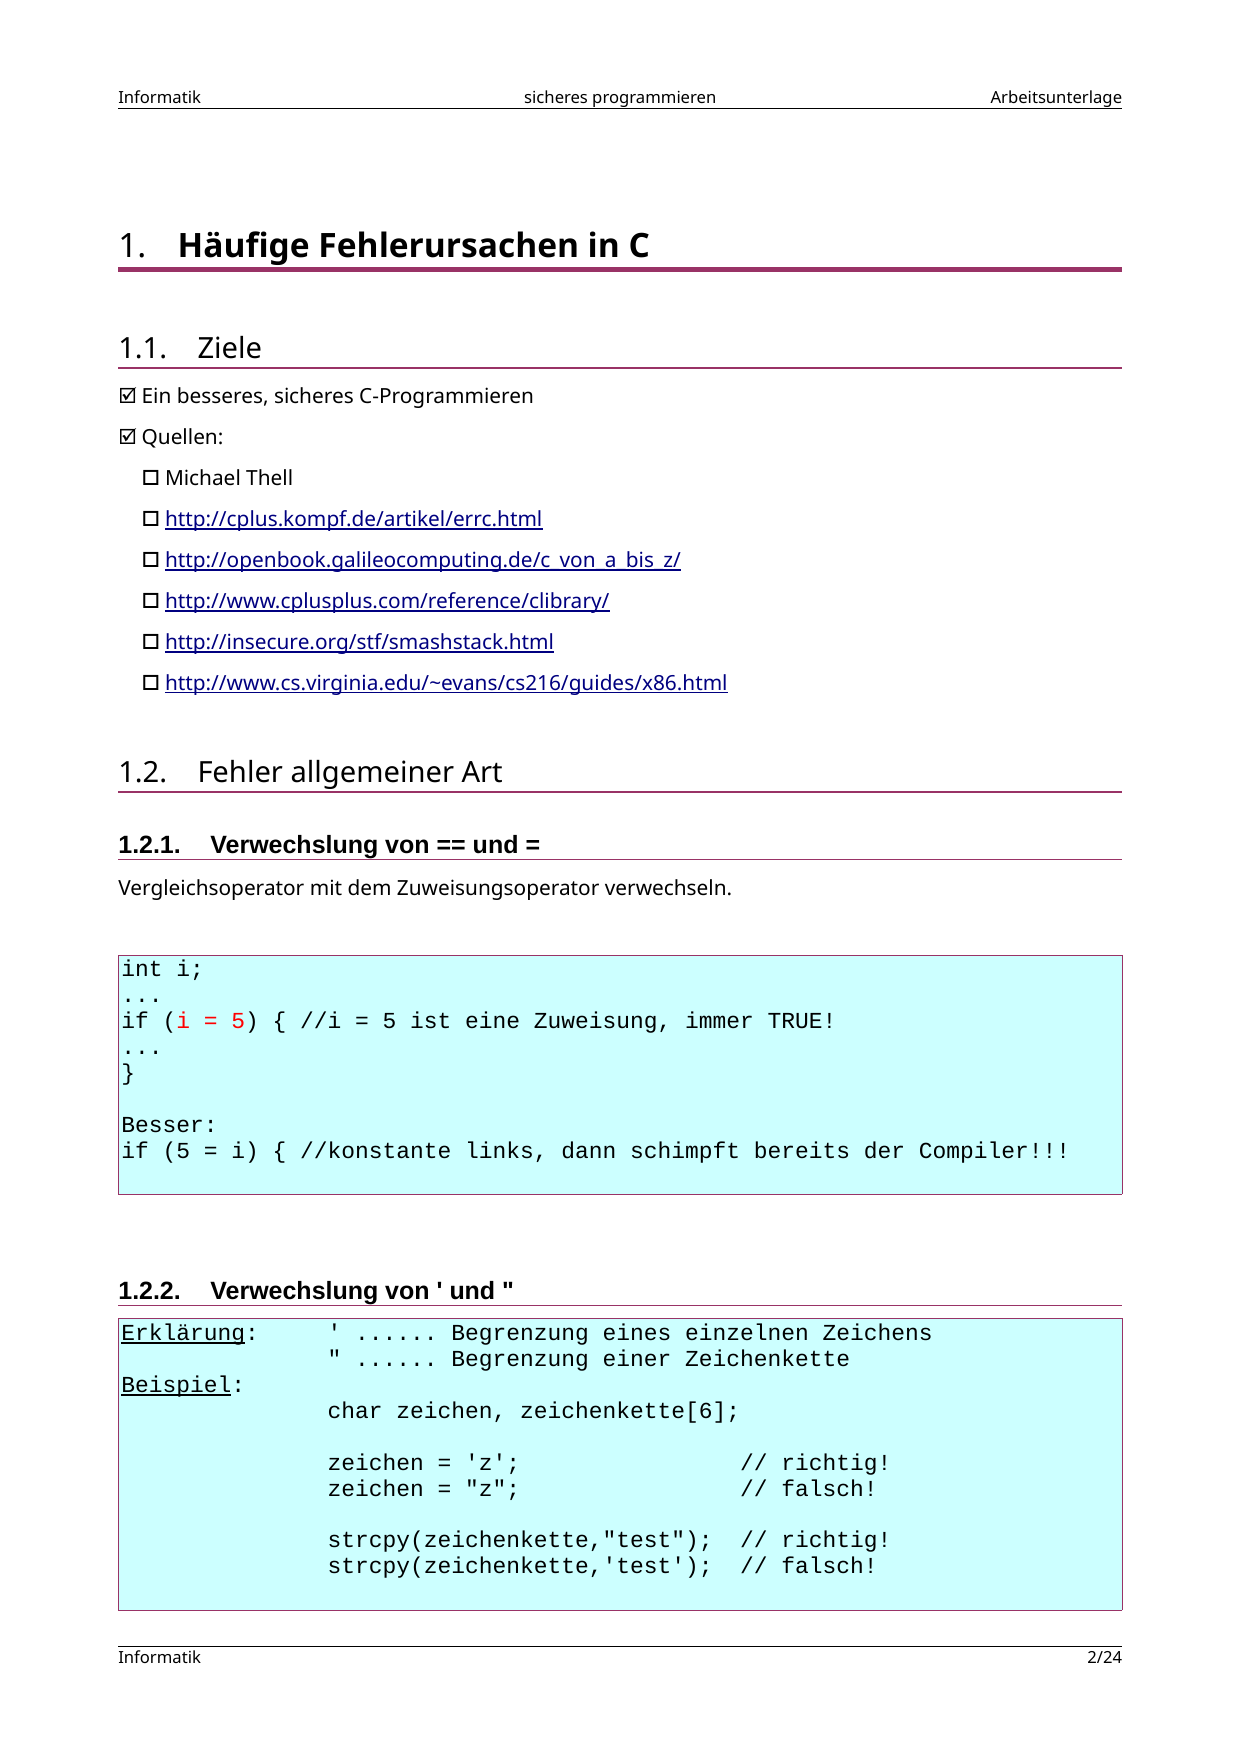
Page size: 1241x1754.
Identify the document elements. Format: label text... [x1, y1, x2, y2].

subtitle Häufige Fehlerursachen in C [118, 221, 1122, 267]
subtitle Fehler allgemeiner Art [118, 751, 1122, 791]
text if (i = 5) { //i = 5 ist eine Zuweisung, immer TRUE! ... [119, 1007, 1122, 1058]
list http://www.cs.virginia.edu/~evans/cs216/guides/x86.html [141, 668, 1122, 696]
list http://openbook.galileocomputing.de/c_von_a_bis_z/ [141, 545, 1122, 573]
list Michael Thell [141, 463, 1122, 492]
text Besser: [119, 1110, 1122, 1136]
text Erklärung: ' ...... Begrenzung eines einzelnen Zeichens " ...... Begrenzung einer Zeichenkette Beispiel: char zeichen, zeichenkette[6]; zeichen = 'z'; // richtig! zeichen = "z"; // falsch! [119, 1319, 1122, 1500]
list Quellen: [118, 422, 1122, 451]
list http://insecure.org/stf/smashstack.html [141, 627, 1122, 655]
list http://cplus.kompf.de/artikel/errc.html [141, 504, 1122, 533]
subtitle Verwechslung von == und = [118, 831, 1122, 859]
text } [119, 1058, 1122, 1110]
text if (5 = i) { //konstante links, dann schimpft bereits der Compiler!!! [119, 1136, 1122, 1194]
list Ein besseres, sicheres C-Programmieren [118, 381, 1122, 410]
subtitle Ziele [118, 327, 1122, 367]
text strcpy(zeichenkette,"test"); // richtig! strcpy(zeichenkette,'test'); // falsch! [119, 1500, 1122, 1610]
text Vergleichsoperator mit dem Zuweisungsoperator verwechseln. [118, 873, 1122, 901]
text ... [119, 981, 1122, 1007]
text int i; [119, 956, 1122, 981]
list http://www.cplusplus.com/reference/clibrary/ [141, 586, 1122, 614]
subtitle Verwechslung von ' und " [118, 1276, 1122, 1305]
